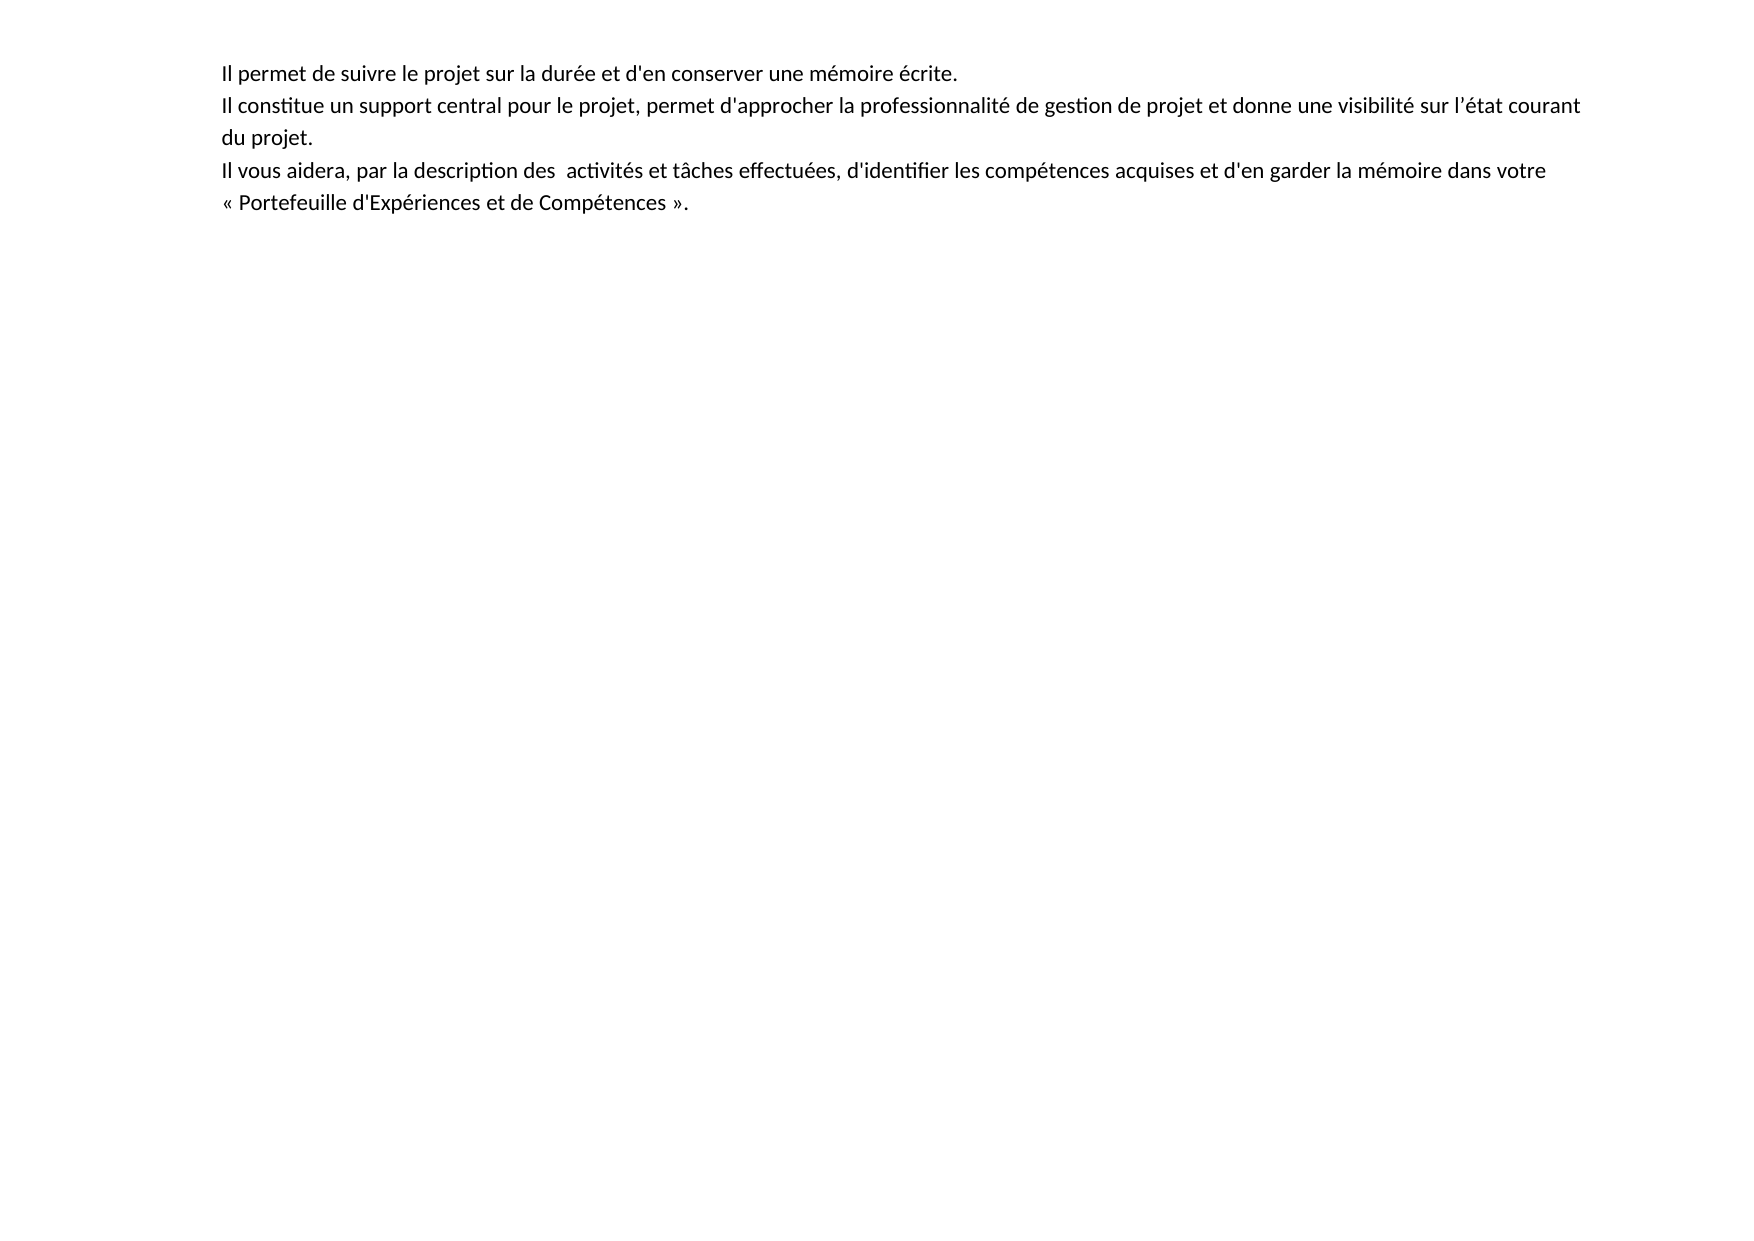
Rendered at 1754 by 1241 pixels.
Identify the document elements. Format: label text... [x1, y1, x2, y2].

text Il vous aidera, par la description des activités et tâches effectuées, d'identifier les compétences acquises et d'en garder la mémoire dans votre « Portefeuille d'Expériences et de Compétences ». [221, 156, 1606, 216]
text Il permet de suivre le projet sur la durée et d'en conserver une mémoire écrite. [148, 59, 1606, 87]
text Il constitue un support central pour le projet, permet d'approcher la professionnalité de gestion de projet et donne une visibilité sur l’état courant du projet. [221, 91, 1606, 152]
